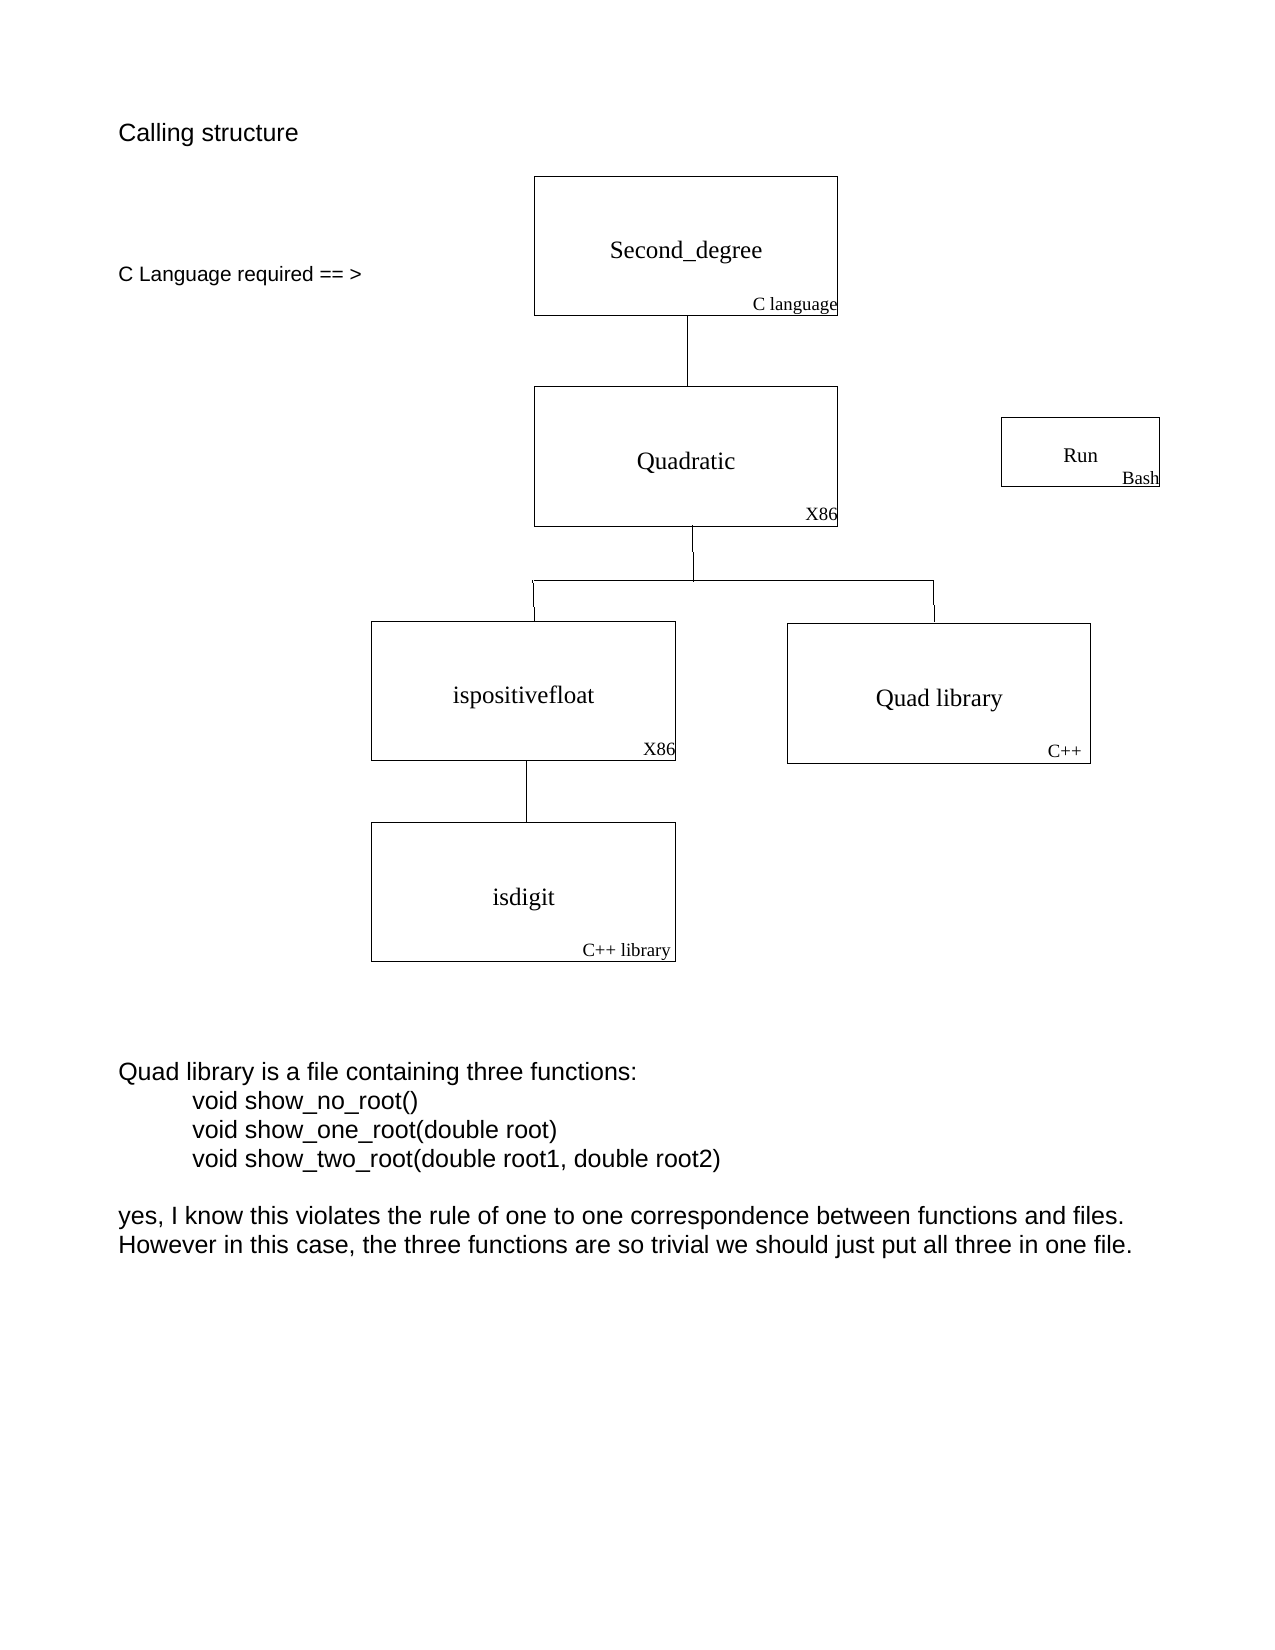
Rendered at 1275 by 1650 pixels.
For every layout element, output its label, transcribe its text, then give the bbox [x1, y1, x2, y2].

text void show_no_root() [118, 1086, 1157, 1115]
text void show_one_root(double root) [118, 1115, 1157, 1143]
text C Language required == > [118, 262, 534, 286]
text Quad library is a file containing three functions: [118, 1057, 1157, 1086]
text void show_two_root(double root1, double root2) [118, 1143, 1157, 1172]
text yes, I know this violates the rule of one to one correspondence between functions and files. However in this case, the three functions are so trivial we should just put all three in one file. [118, 1201, 1157, 1258]
text Calling structure [118, 118, 1157, 147]
text [838, 262, 1157, 286]
